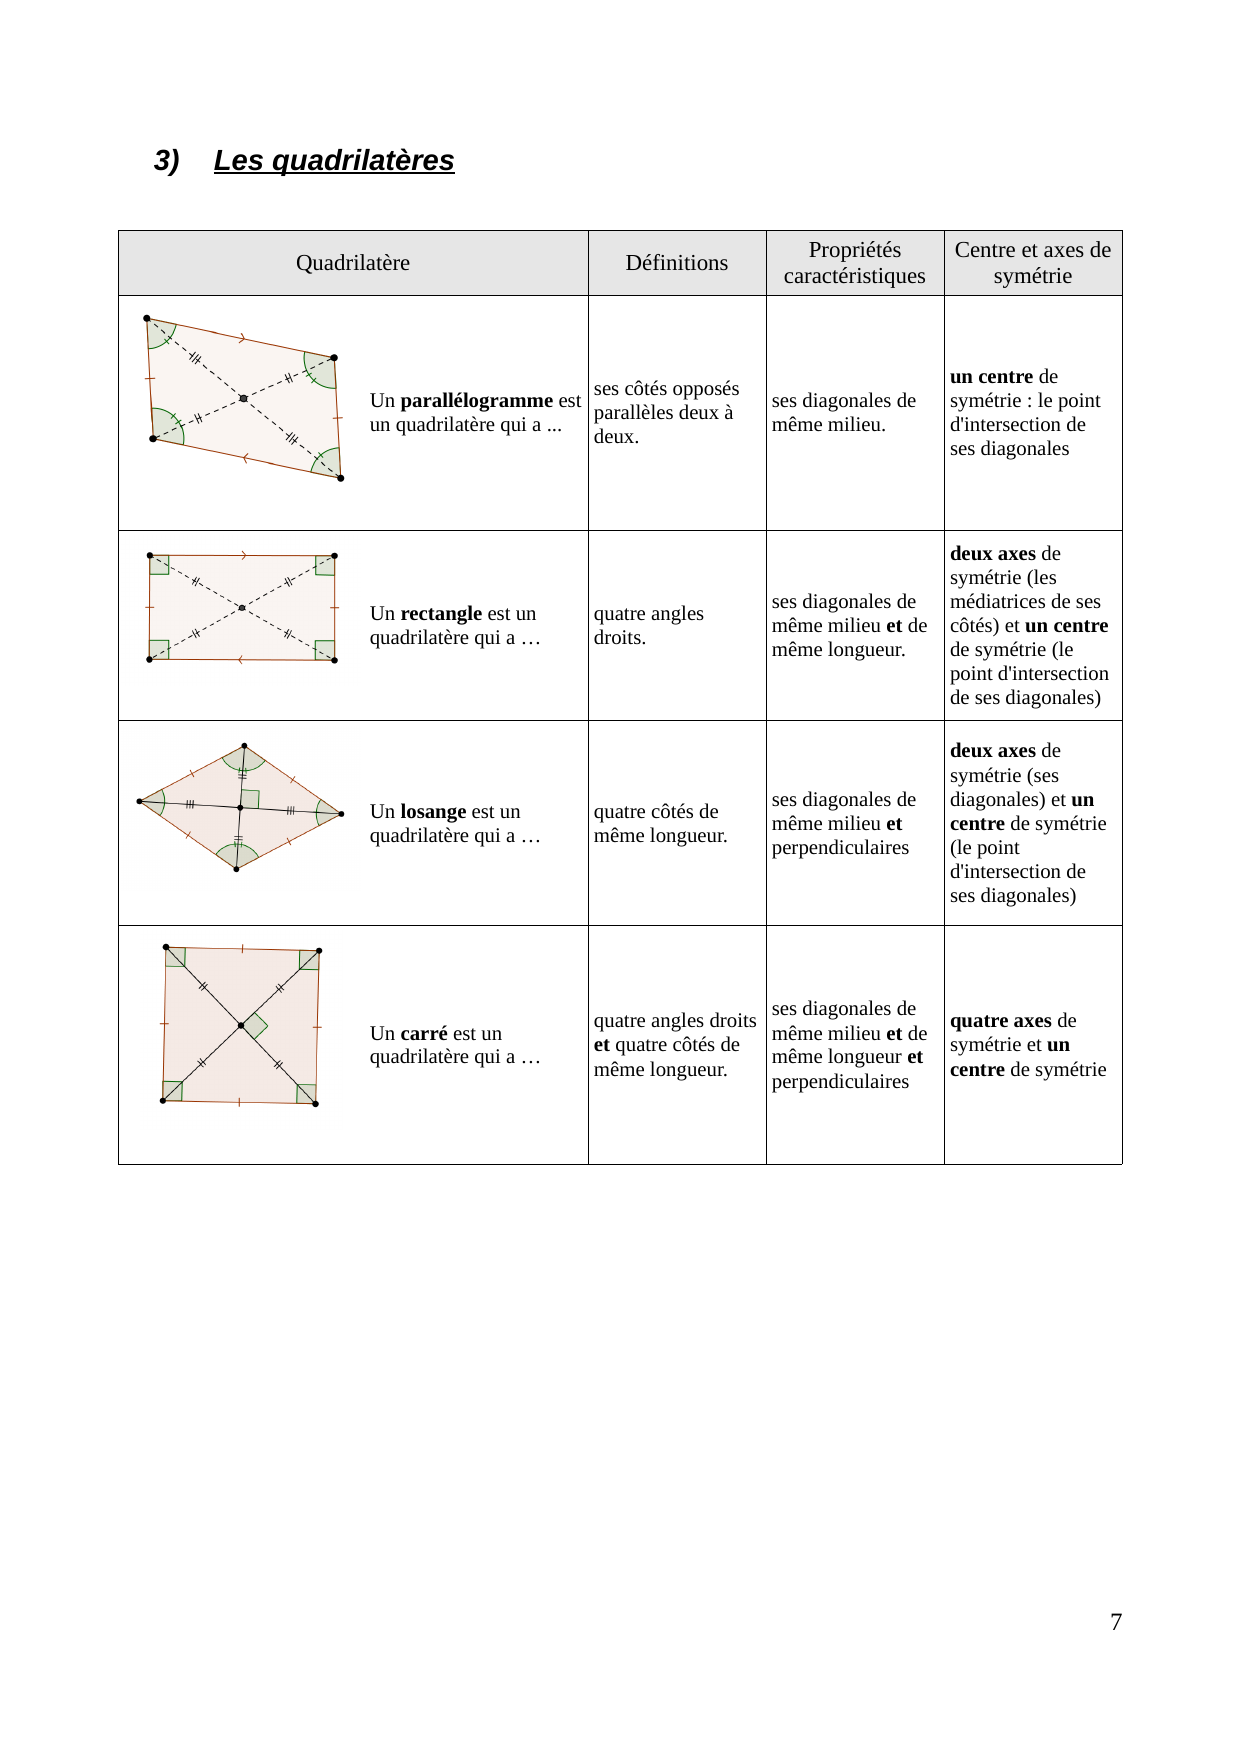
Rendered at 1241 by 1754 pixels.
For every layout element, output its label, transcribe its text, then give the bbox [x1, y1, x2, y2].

table_cell ses côtés opposés parallèles deux à deux. [589, 296, 766, 530]
table_cell quatre angles droits. [589, 531, 766, 720]
table_cell Un parallélogramme est un quadrilatère qui a ... [364, 296, 588, 530]
table_cell [119, 721, 364, 925]
table_cell ses diagonales de même milieu et de même longueur. [767, 531, 944, 720]
subtitle Les quadrilatères [153, 143, 1122, 177]
table_cell [119, 531, 364, 720]
table_cell ses diagonales de même milieu. [767, 296, 944, 530]
table_header Centre et axes de symétrie [945, 231, 1122, 295]
table_header Définitions [589, 231, 766, 295]
table_cell un centre de symétrie : le point d'intersection de ses diagonales [945, 296, 1122, 530]
table_cell [119, 296, 364, 530]
table_cell Un rectangle est un quadrilatère qui a … [364, 531, 588, 720]
table_cell [119, 926, 364, 1164]
table_header Quadrilatère [119, 231, 588, 295]
table_cell ses diagonales de même milieu et perpendiculaires [767, 721, 944, 925]
table_cell quatre côtés de même longueur. [589, 721, 766, 925]
table_cell deux axes de symétrie (ses diagonales) et un centre de symétrie (le point d'intersection de ses diagonales) [945, 721, 1122, 925]
table_cell Un carré est un quadrilatère qui a … [364, 926, 588, 1164]
table_cell Un losange est un quadrilatère qui a … [364, 721, 588, 925]
table_cell deux axes de symétrie (les médiatrices de ses côtés) et un centre de symétrie (le point d'intersection de ses diagonales) [945, 531, 1122, 720]
table_header Propriétés caractéristiques [767, 231, 944, 295]
table_cell quatre angles droits et quatre côtés de même longueur. [589, 926, 766, 1164]
table_cell quatre axes de symétrie et un centre de symétrie [945, 926, 1122, 1164]
table_cell ses diagonales de même milieu et de même longueur et perpendiculaires [767, 926, 944, 1164]
